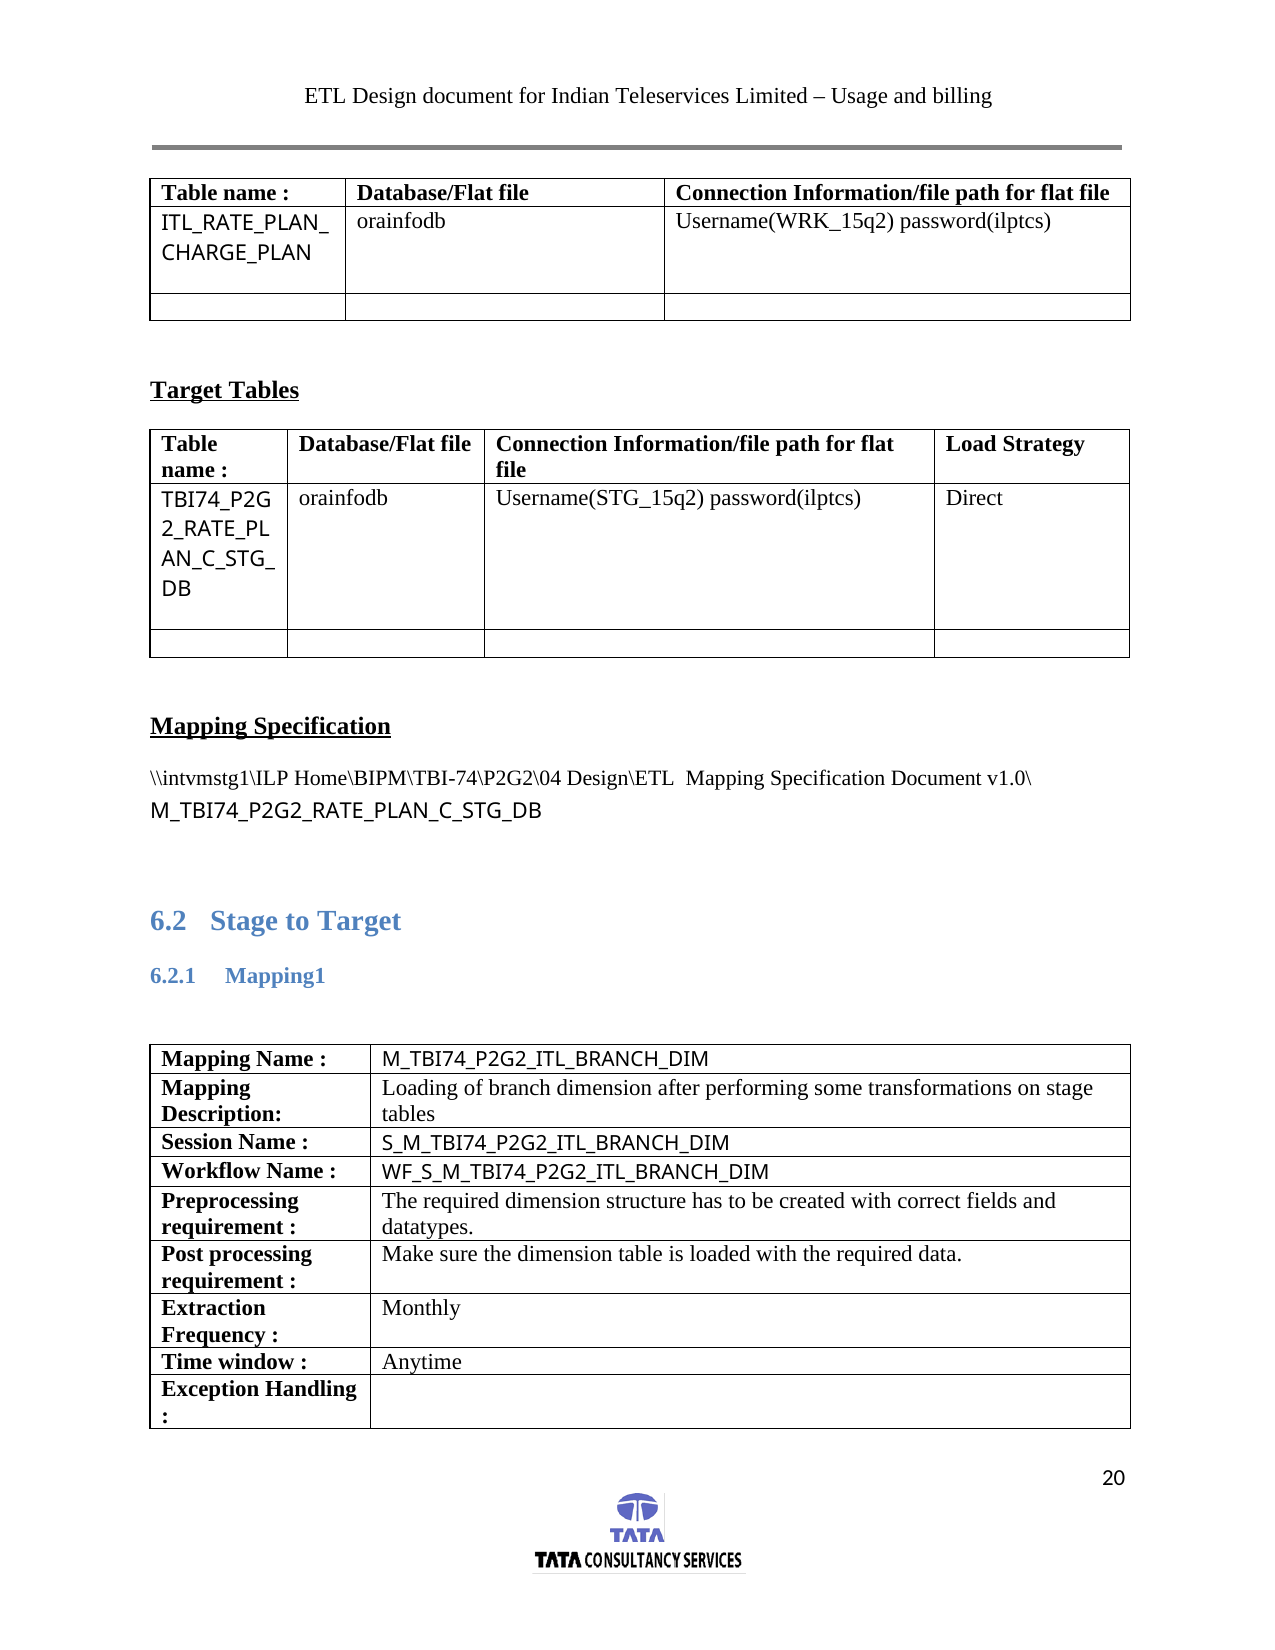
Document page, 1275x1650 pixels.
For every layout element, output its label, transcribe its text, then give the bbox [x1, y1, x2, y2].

table_header Table name : [151, 430, 287, 483]
table_cell [151, 294, 345, 320]
table_cell TBI74_P2G2_RATE_PLAN_C_STG_DB [151, 484, 287, 629]
table_cell [151, 630, 287, 657]
table_cell Exception Handling : [151, 1375, 370, 1428]
table_cell S_M_TBI74_P2G2_ITL_BRANCH_DIM [371, 1128, 1130, 1156]
table_cell Username(WRK_15q2) password(ilptcs) [665, 207, 1130, 293]
table_cell ITL_RATE_PLAN_CHARGE_PLAN [151, 207, 345, 293]
table_header M_TBI74_P2G2_ITL_BRANCH_DIM [371, 1045, 1130, 1073]
text Mapping Specification [150, 711, 1125, 740]
table_cell Username(STG_15q2) password(ilptcs) [485, 484, 934, 629]
table_cell Monthly [371, 1294, 1130, 1347]
picture [532, 1544, 748, 1574]
table_cell [346, 294, 664, 320]
table_cell [935, 630, 1129, 657]
table_cell Extraction Frequency : [151, 1294, 370, 1347]
picture [610, 1492, 665, 1542]
table_header Connection Information/file path for flat file [485, 430, 934, 483]
table_cell Anytime [371, 1348, 1130, 1374]
table_header Database/Flat file [288, 430, 484, 483]
table_cell orainfodb [346, 207, 664, 293]
subtitle Stage to Target [150, 903, 1125, 936]
table_header Database/Flat file [346, 179, 664, 206]
table_header Load Strategy [935, 430, 1129, 483]
table_header Connection Information/file path for flat file [665, 179, 1130, 206]
table_cell WF_S_M_TBI74_P2G2_ITL_BRANCH_DIM [371, 1157, 1130, 1186]
table_cell Workflow Name : [151, 1157, 370, 1186]
table_header Mapping Name : [151, 1045, 370, 1073]
table_cell Preprocessing requirement : [151, 1187, 370, 1239]
table_cell [371, 1375, 1130, 1428]
table_cell The required dimension structure has to be created with correct fields and datatypes. [371, 1187, 1130, 1239]
table_cell Post processing requirement : [151, 1241, 370, 1293]
table_header Table name : [151, 179, 345, 206]
table_cell [288, 630, 484, 657]
table_cell [485, 630, 934, 657]
text \\intvmstg1\ILP Home\BIPM\TBI-74\P2G2\04 Design\ETL Mapping Specification Document v1.0\ M_TBI74_P2G2_RATE_PLAN_C_STG_DB [150, 765, 1125, 825]
table_cell Make sure the dimension table is loaded with the required data. [371, 1241, 1130, 1293]
table_cell Direct [935, 484, 1129, 629]
table_cell Session Name : [151, 1128, 370, 1156]
table_cell Loading of branch dimension after performing some transformations on stage tables [371, 1074, 1130, 1127]
table_cell Mapping Description: [151, 1074, 370, 1127]
table_cell Time window : [151, 1348, 370, 1374]
table_cell orainfodb [288, 484, 484, 629]
subtitle Mapping1 [150, 962, 1125, 989]
text Target Tables [150, 375, 1125, 404]
table_cell [665, 294, 1130, 320]
